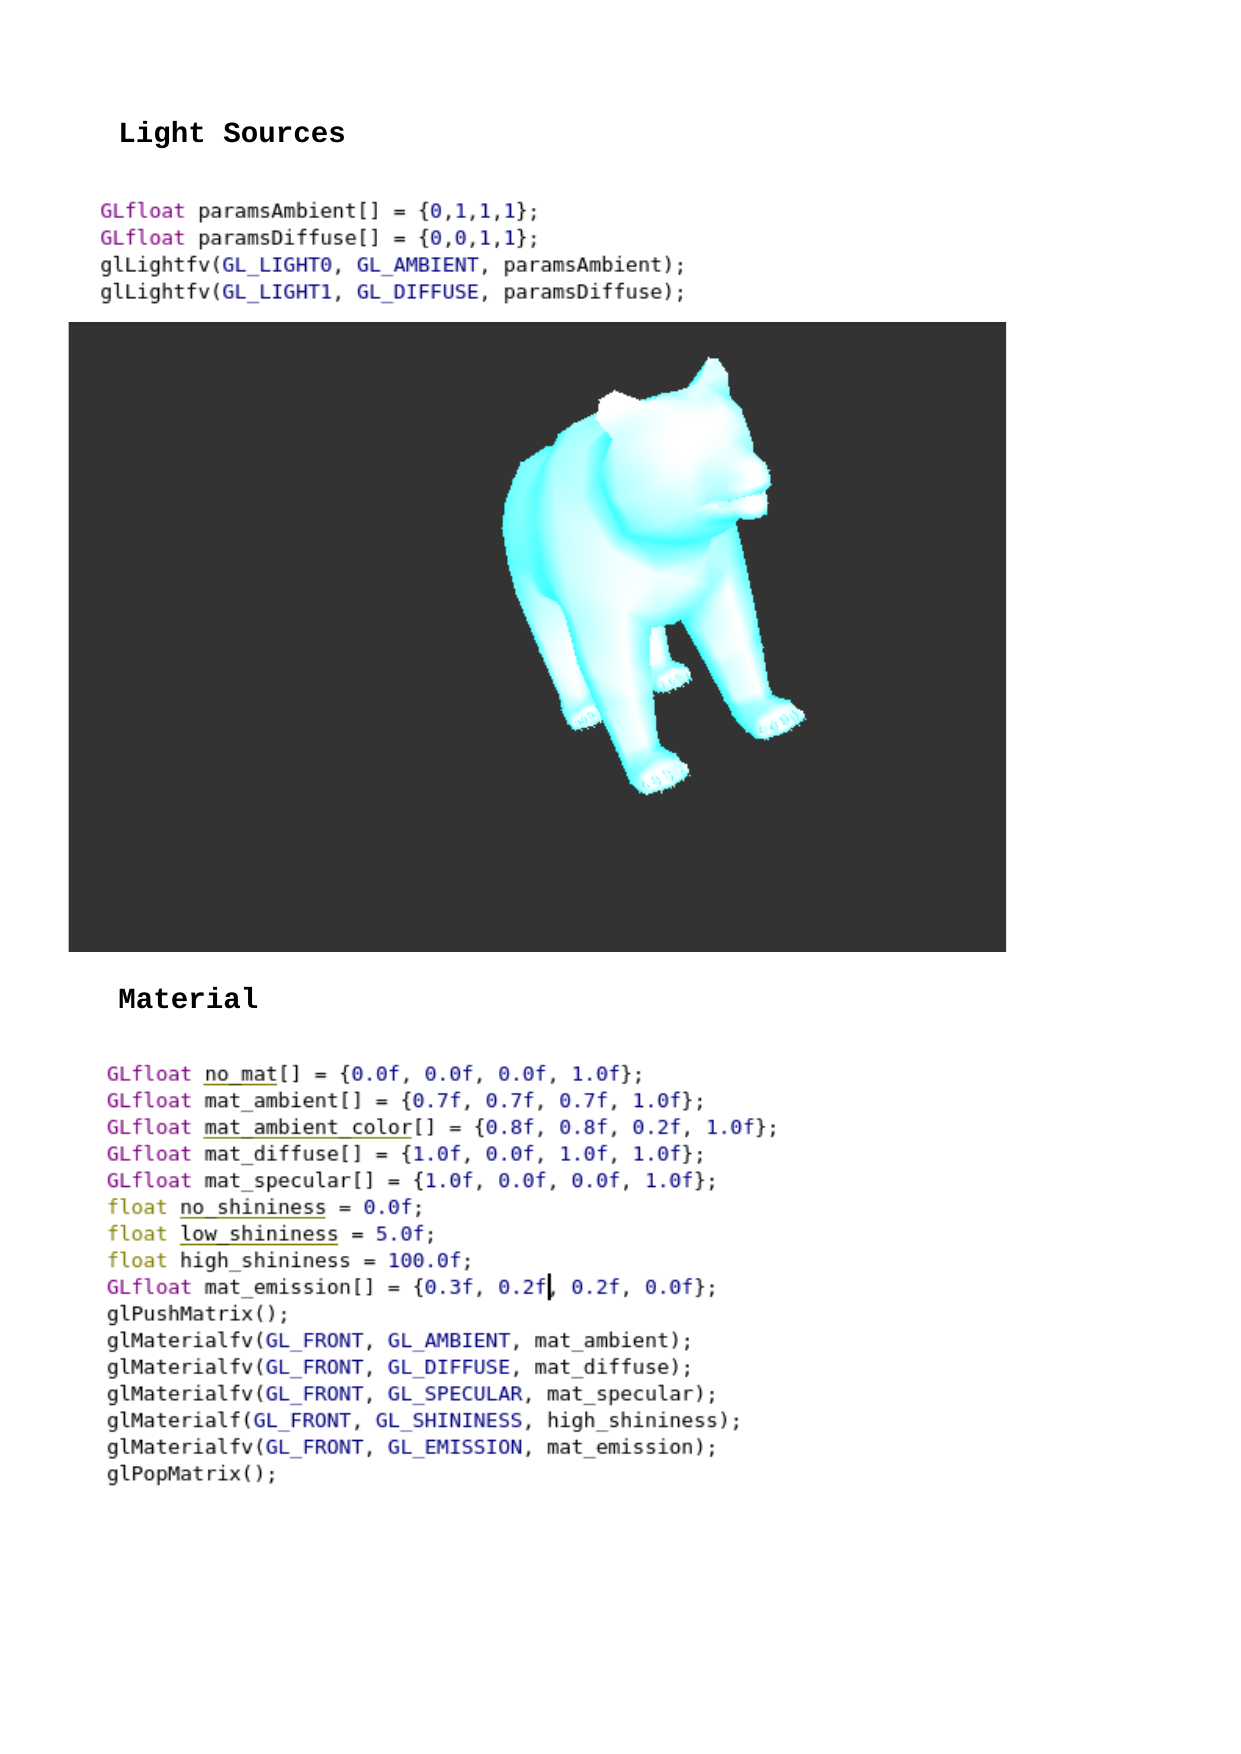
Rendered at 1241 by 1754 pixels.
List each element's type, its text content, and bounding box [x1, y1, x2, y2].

text Material [118, 984, 1122, 1017]
picture [68, 322, 1007, 952]
picture [102, 1059, 785, 1487]
picture [97, 199, 693, 310]
text Light Sources [118, 118, 1122, 151]
